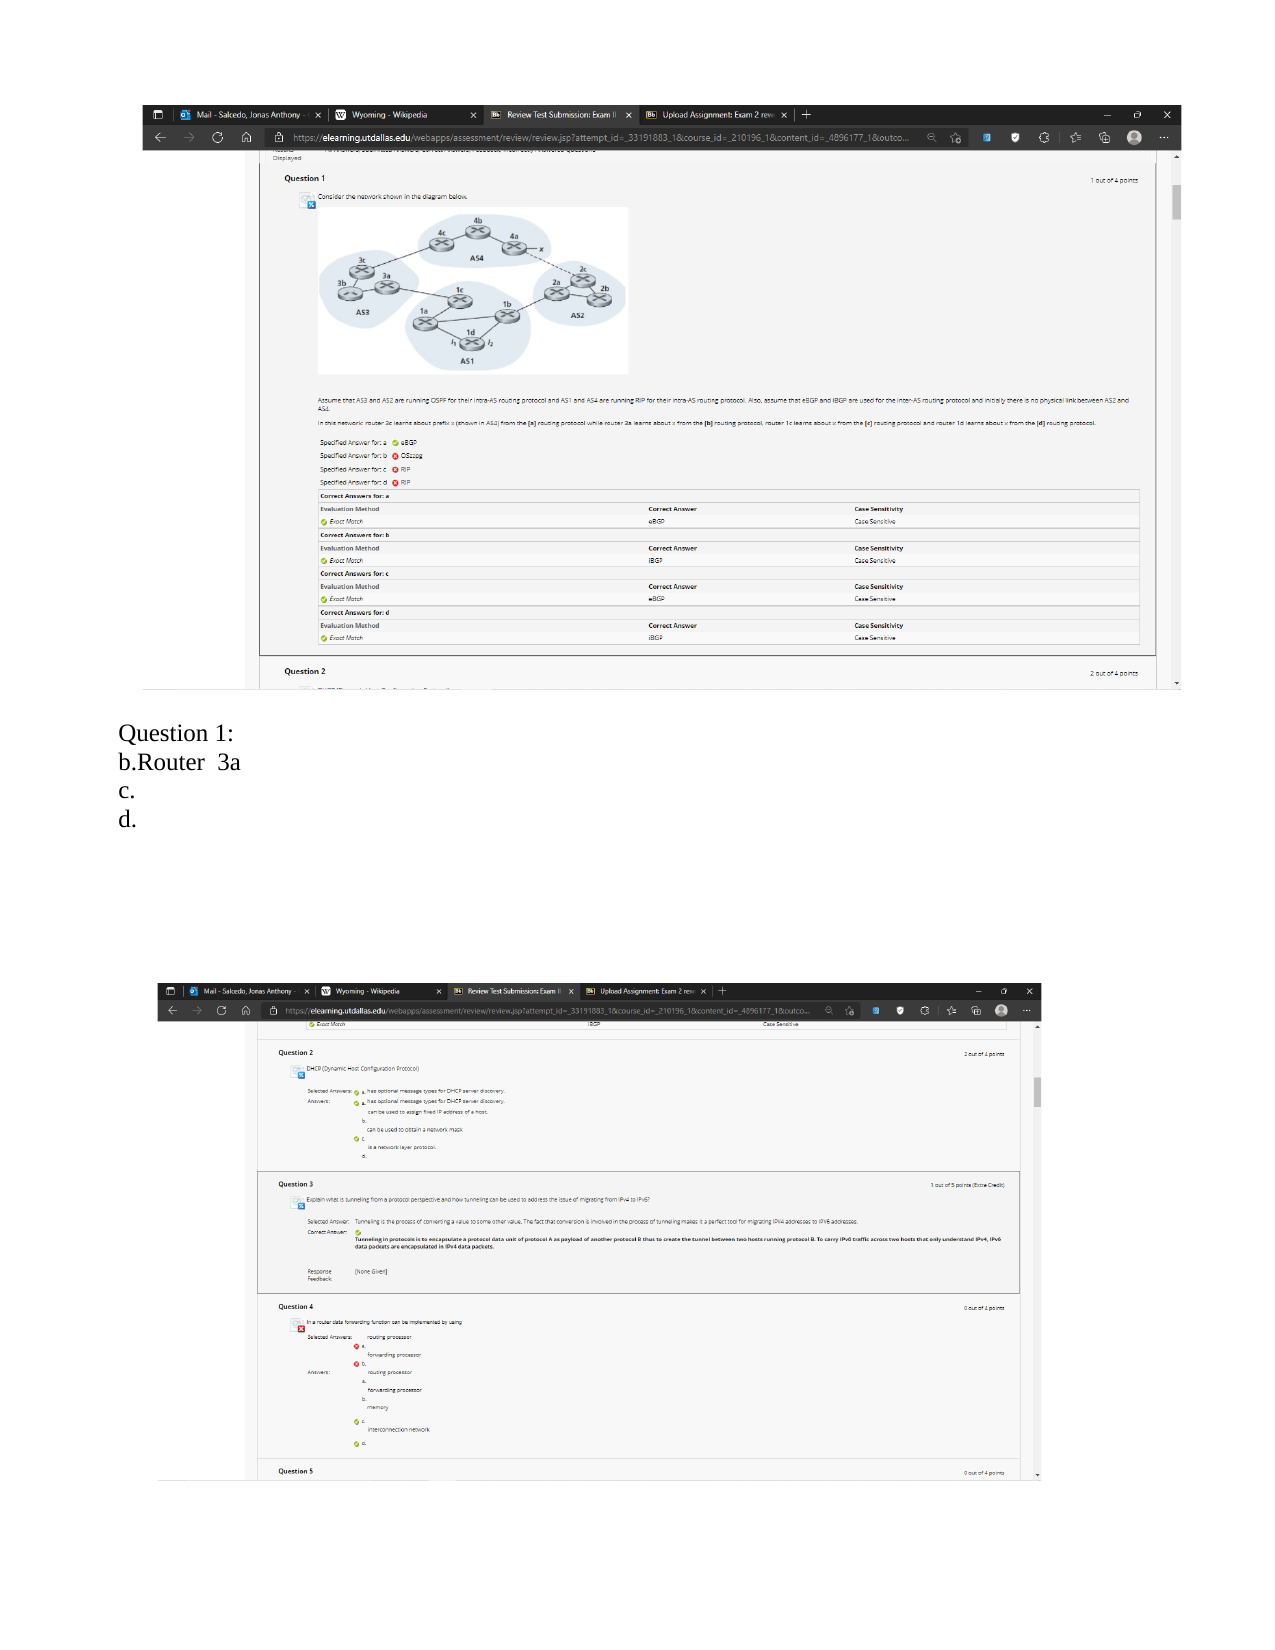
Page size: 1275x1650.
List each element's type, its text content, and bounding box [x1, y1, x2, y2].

picture [157, 983, 1042, 1481]
picture [142, 105, 1182, 690]
text Question 1: [118, 718, 1157, 747]
text c. [118, 775, 1157, 804]
text d. [118, 804, 1157, 833]
text b.Router 3a [118, 747, 1157, 775]
